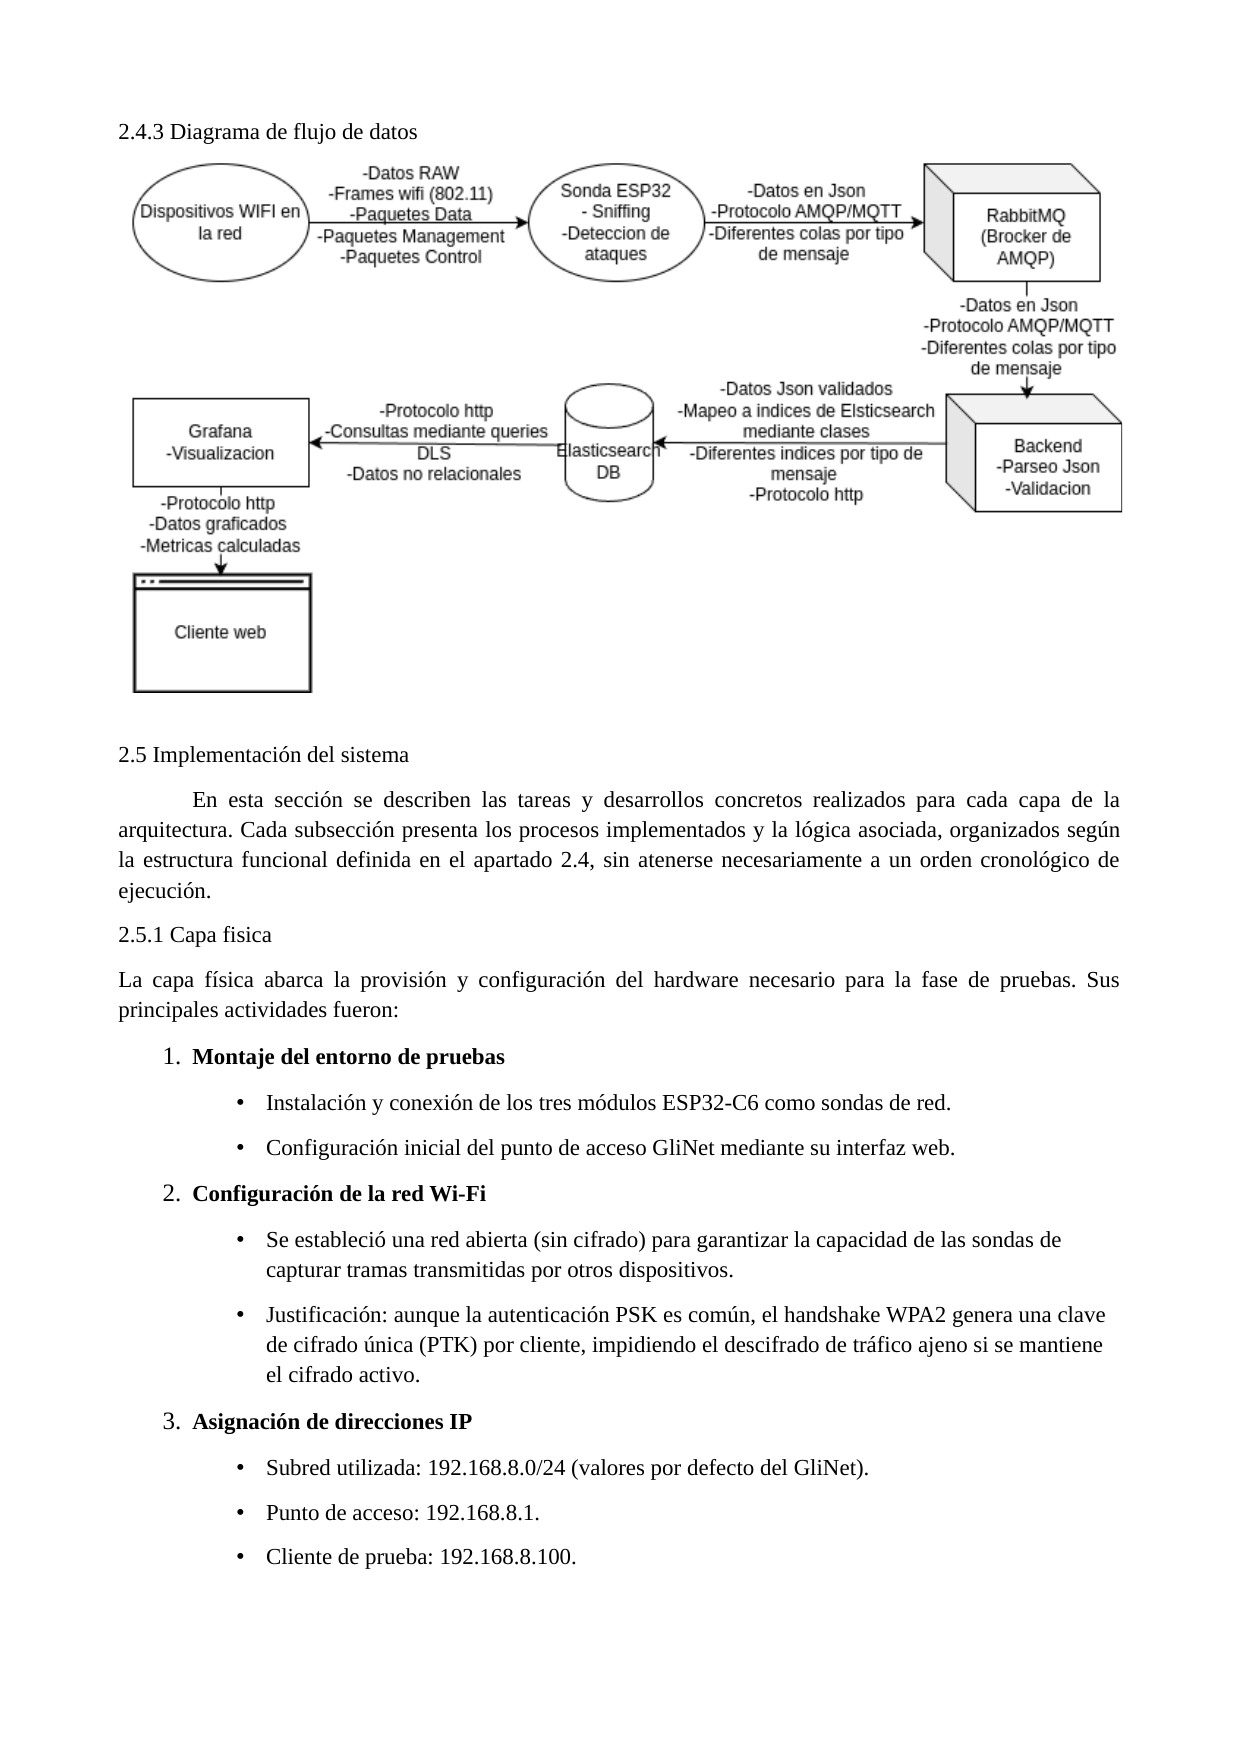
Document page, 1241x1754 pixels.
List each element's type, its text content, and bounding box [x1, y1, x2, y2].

picture [118, 162, 1123, 693]
list Se estableció una red abierta (sin cifrado) para garantizar la capacidad de las sondas de capturar tramas transmitidas por otros dispositivos. [236, 1226, 1122, 1283]
list Justificación: aunque la autenticación PSK es común, el handshake WPA2 genera una clave de cifrado única (PTK) por cliente, impidiendo el descifrado de tráfico ajeno si se mantiene el cifrado activo. [236, 1301, 1122, 1388]
list Cliente de prueba: 192.168.8.100. [236, 1543, 1122, 1570]
text En esta sección se describen las tareas y desarrollos concretos realizados para cada capa de la arquitectura. Cada subsección presenta los procesos implementados y la lógica asociada, organizados según la estructura funcional definida en el apartado 2.4, sin atenerse necesariamente a un orden cronológico de ejecución. [118, 786, 1122, 903]
text 2.5.1 Capa fisica [118, 921, 1122, 948]
list Subred utilizada: 192.168.8.0/24 (valores por defecto del GliNet). [236, 1454, 1122, 1480]
list Configuración inicial del punto de acceso GliNet mediante su interfaz web. [236, 1134, 1122, 1160]
list Asignación de direcciones IP [162, 1406, 1122, 1435]
list Configuración de la red Wi-Fi [162, 1178, 1122, 1207]
text 2.5 Implementación del sistema [118, 741, 1122, 768]
list Instalación y conexión de los tres módulos ESP32-C6 como sondas de red. [236, 1089, 1122, 1115]
text La capa física abarca la provisión y configuración del hardware necesario para la fase de pruebas. Sus principales actividades fueron: [118, 966, 1122, 1023]
list Punto de acceso: 192.168.8.1. [236, 1499, 1122, 1525]
text 2.4.3 Diagrama de flujo de datos [118, 118, 1122, 144]
list Montaje del entorno de pruebas [162, 1041, 1122, 1070]
